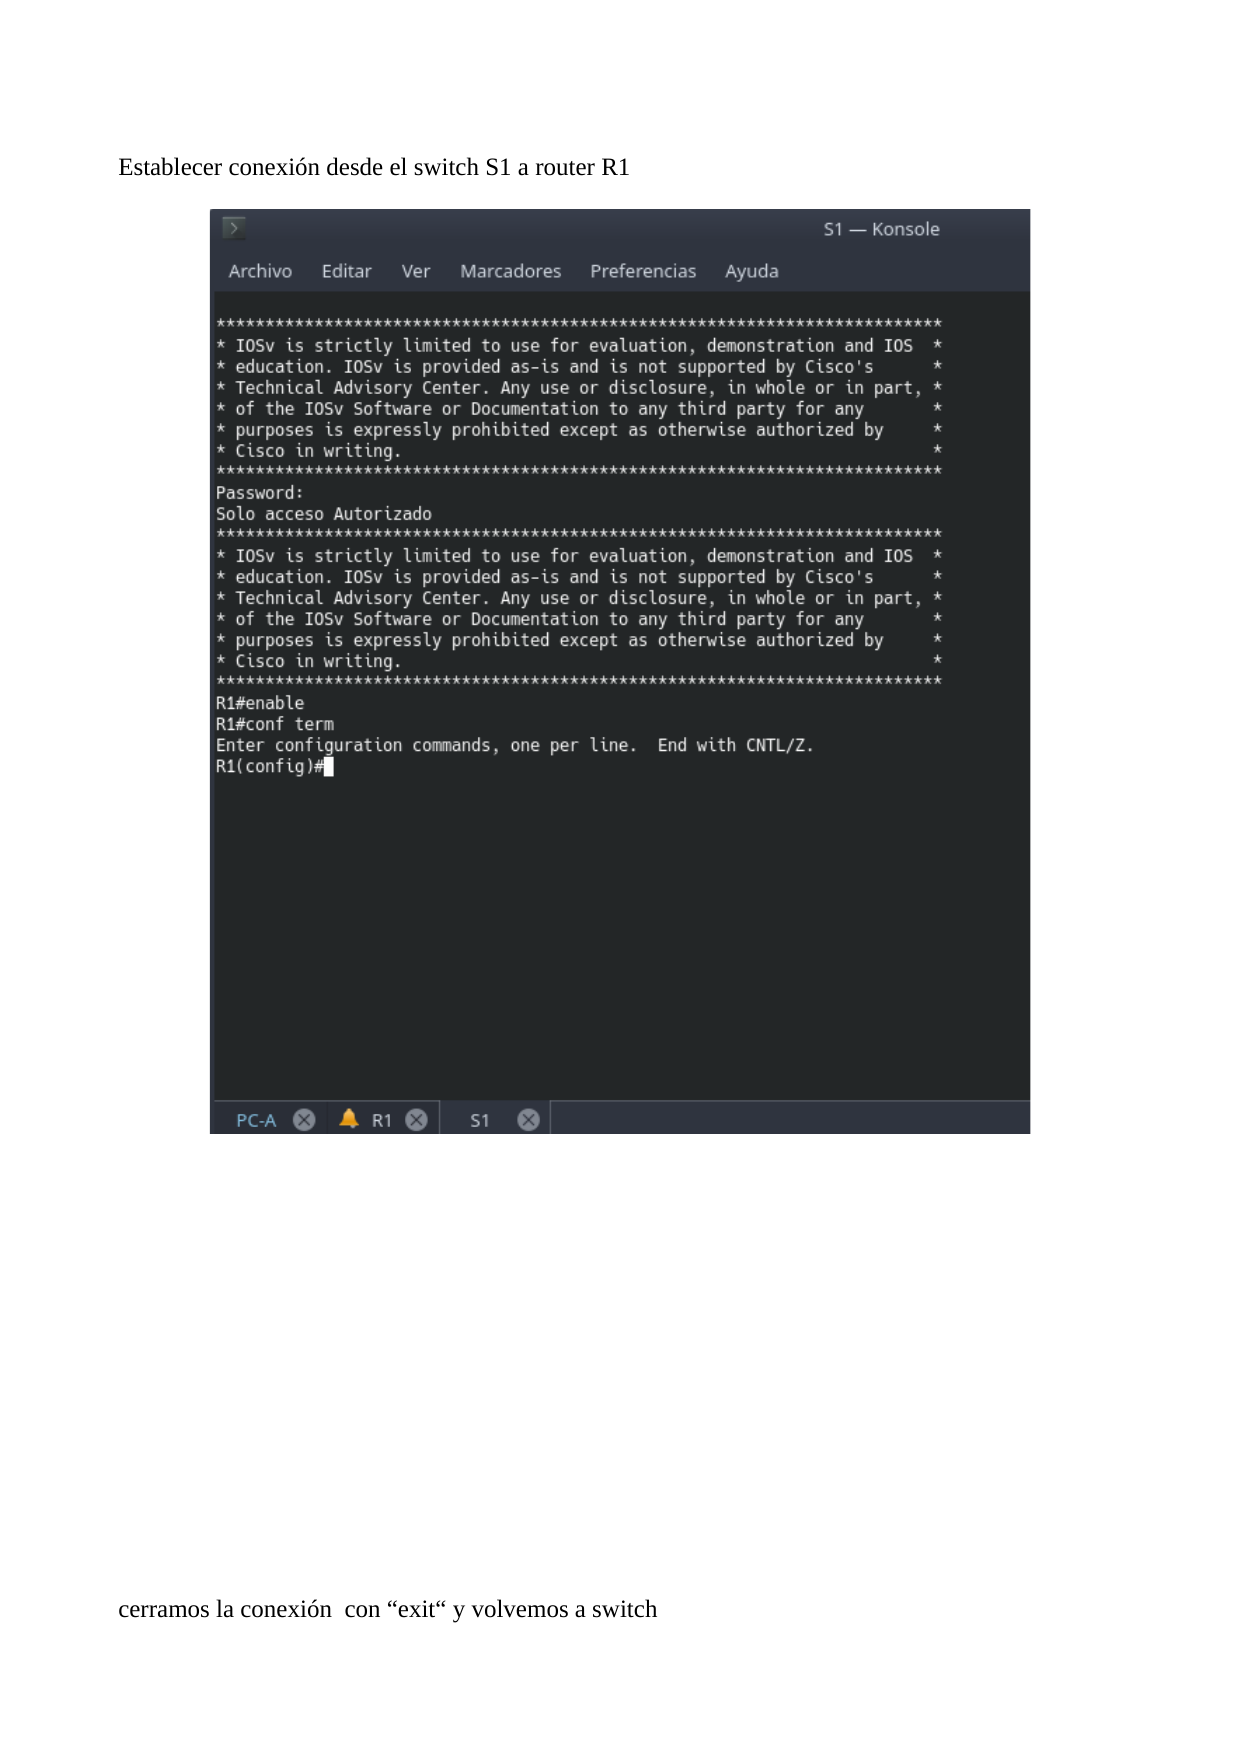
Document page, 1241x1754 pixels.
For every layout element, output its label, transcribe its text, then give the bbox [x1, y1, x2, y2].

text cerramos la conexión con “exit“ y volvemos a switch [118, 1594, 1122, 1622]
text Establecer conexión desde el switch S1 a router R1 [118, 152, 1122, 180]
picture [209, 209, 1031, 1134]
